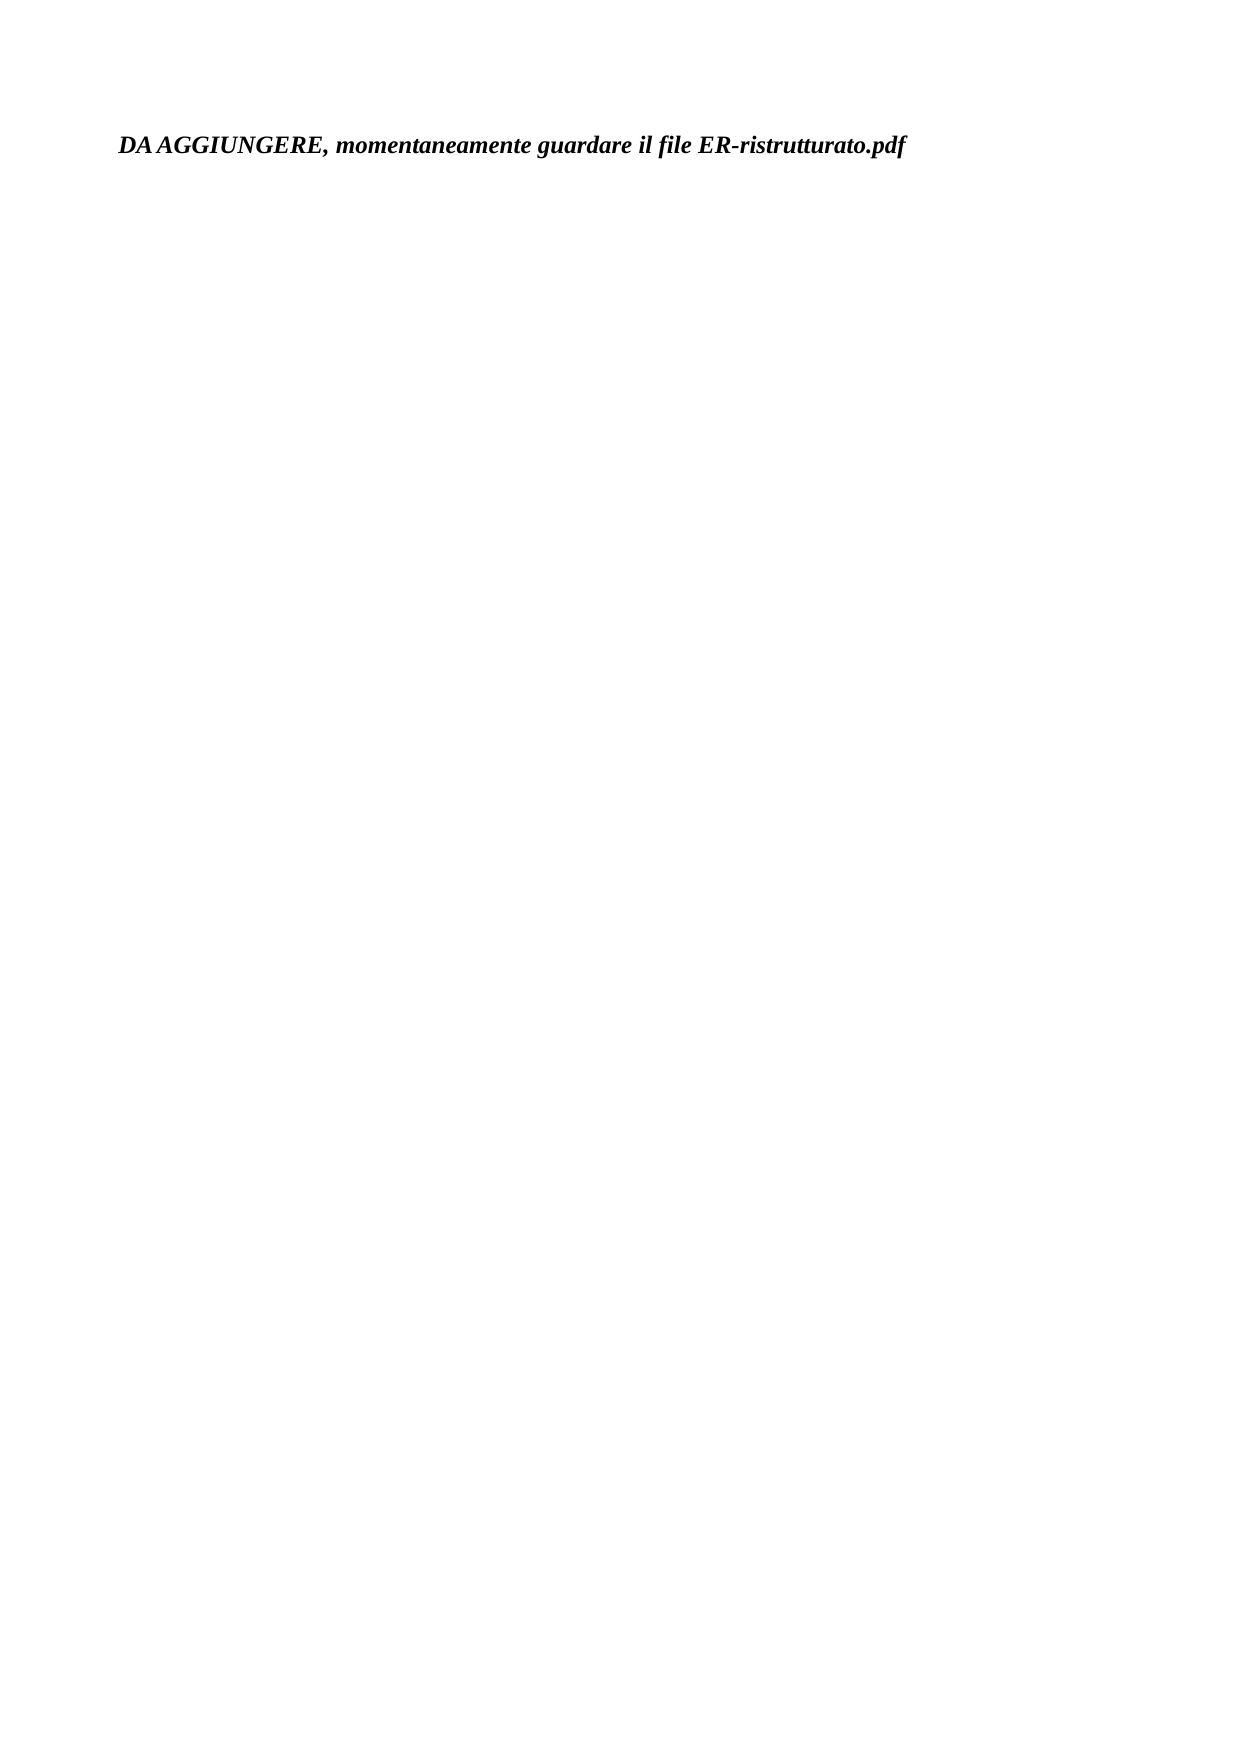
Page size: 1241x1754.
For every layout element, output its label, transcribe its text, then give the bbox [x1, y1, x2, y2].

text DA AGGIUNGERE, momentaneamente guardare il file ER-ristrutturato.pdf [118, 130, 1122, 159]
